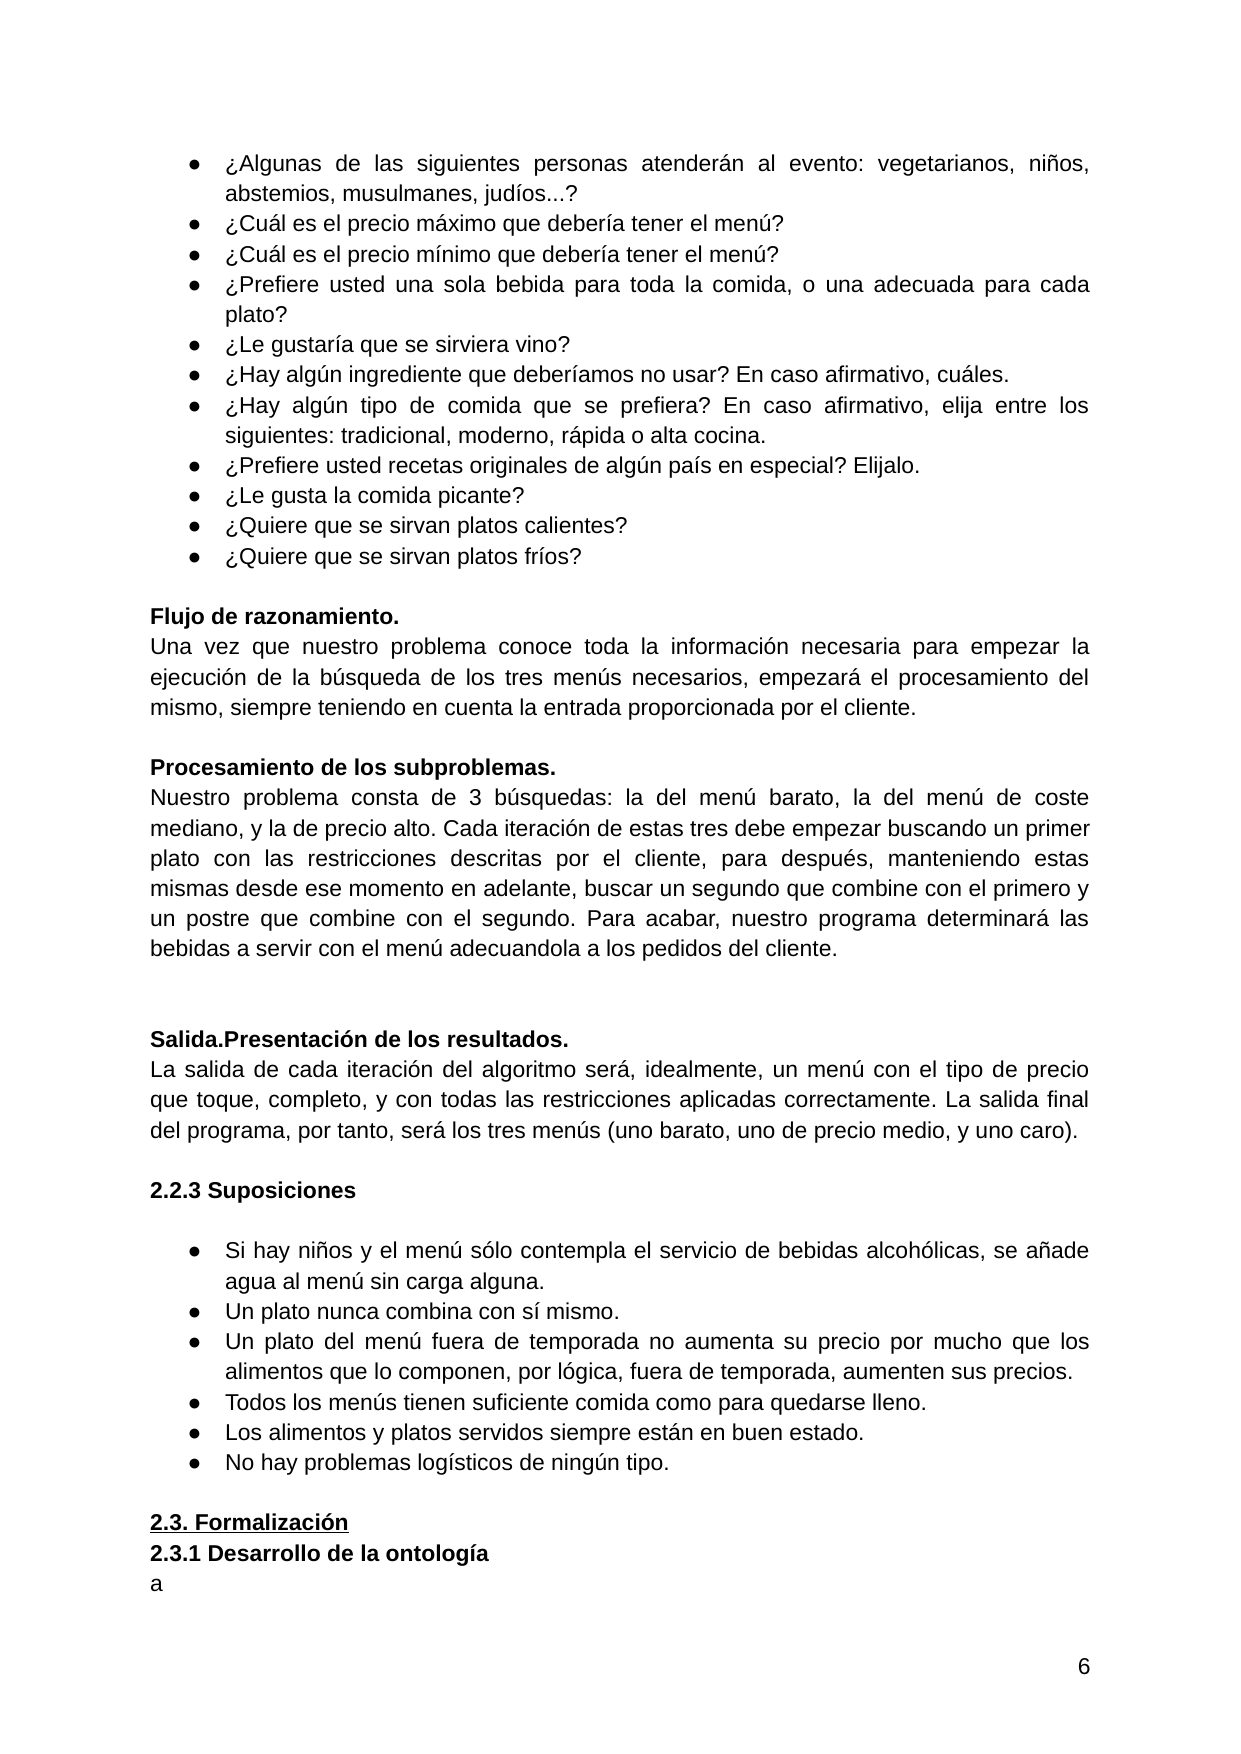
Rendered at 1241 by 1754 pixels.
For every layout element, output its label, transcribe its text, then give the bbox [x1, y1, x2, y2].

list ¿Prefiere usted una sola bebida para toda la comida, o una adecuada para cada plato? [187, 271, 1090, 327]
list Los alimentos y platos servidos siempre están en buen estado. [187, 1419, 1090, 1445]
list ¿Prefiere usted recetas originales de algún país en especial? Elijalo. [187, 452, 1090, 478]
list Todos los menús tienen suficiente comida como para quedarse lleno. [187, 1388, 1090, 1415]
text Flujo de razonamiento. [150, 603, 1090, 629]
list ¿Algunas de las siguientes personas atenderán al evento: vegetarianos, niños, abstemios, musulmanes, judíos...? [187, 150, 1090, 207]
list ¿Quiere que se sirvan platos fríos? [187, 543, 1090, 569]
list ¿Cuál es el precio máximo que debería tener el menú? [187, 210, 1090, 237]
text Salida.Presentación de los resultados. [150, 1026, 1090, 1052]
list ¿Quiere que se sirvan platos calientes? [187, 512, 1090, 539]
list Un plato nunca combina con sí mismo. [187, 1298, 1090, 1324]
text 2.3.1 Desarrollo de la ontología [150, 1539, 1090, 1566]
list ¿Hay algún tipo de comida que se prefiera? En caso afirmativo, elija entre los siguientes: tradicional, moderno, rápida o alta cocina. [187, 392, 1090, 448]
text Una vez que nuestro problema conoce toda la información necesaria para empezar la ejecución de la búsqueda de los tres menús necesarios, empezará el procesamiento del mismo, siempre teniendo en cuenta la entrada proporcionada por el cliente. [150, 633, 1090, 720]
list ¿Cuál es el precio mínimo que debería tener el menú? [187, 241, 1090, 267]
list ¿Hay algún ingrediente que deberíamos no usar? En caso afirmativo, cuáles. [187, 361, 1090, 388]
text Procesamiento de los subproblemas. [150, 754, 1090, 781]
text 2.3. Formalización [150, 1509, 1090, 1536]
text Nuestro problema consta de 3 búsquedas: la del menú barato, la del menú de coste mediano, y la de precio alto. Cada iteración de estas tres debe empezar buscando un primer plato con las restricciones descritas por el cliente, para después, manteniendo estas mismas desde ese momento en adelante, buscar un segundo que combine con el primero y un postre que combine con el segundo. Para acabar, nuestro programa determinará las bebidas a servir con el menú adecuandola a los pedidos del cliente. [150, 784, 1090, 962]
list ¿Le gustaría que se sirviera vino? [187, 331, 1090, 358]
text a [150, 1570, 1090, 1596]
text La salida de cada iteración del algoritmo será, idealmente, un menú con el tipo de precio que toque, completo, y con todas las restricciones aplicadas correctamente. La salida final del programa, por tanto, será los tres menús (uno barato, uno de precio medio, y uno caro). [150, 1056, 1090, 1143]
list Un plato del menú fuera de temporada no aumenta su precio por mucho que los alimentos que lo componen, por lógica, fuera de temporada, aumenten sus precios. [187, 1328, 1090, 1385]
list No hay problemas logísticos de ningún tipo. [187, 1449, 1090, 1475]
list Si hay niños y el menú sólo contempla el servicio de bebidas alcohólicas, se añade agua al menú sin carga alguna. [187, 1237, 1090, 1294]
list ¿Le gusta la comida picante? [187, 482, 1090, 509]
text 2.2.3 Suposiciones [150, 1177, 1090, 1203]
